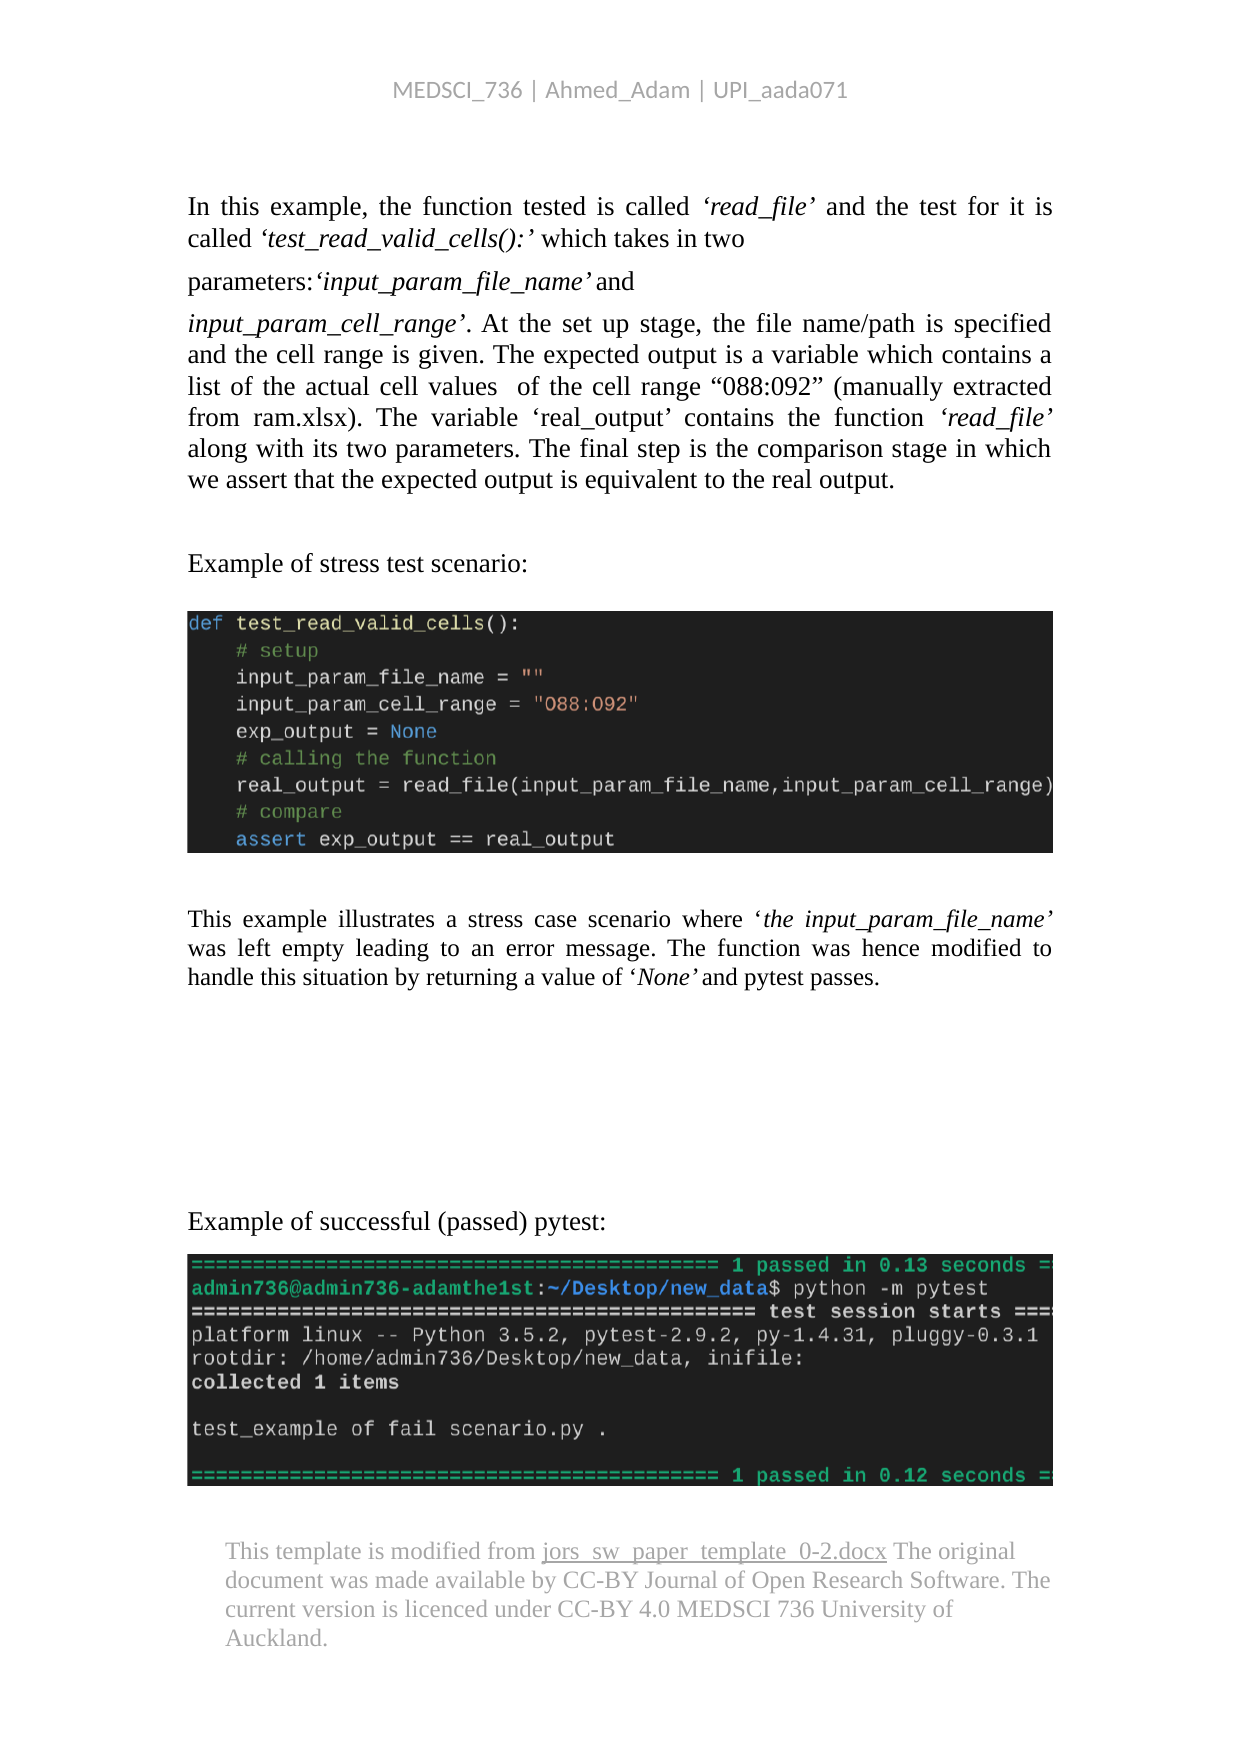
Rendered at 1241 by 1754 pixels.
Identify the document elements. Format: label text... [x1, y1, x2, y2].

text In this example, the function tested is called ‘read_file’ and the test for it is called ‘test_read_valid_cells():’ which takes in two [187, 191, 1053, 253]
text Example of successful (passed) pytest: [187, 1205, 1053, 1236]
picture [187, 611, 1053, 853]
text parameters:‘input_param_file_name’ and [187, 264, 1053, 296]
picture [187, 1254, 1053, 1486]
text This example illustrates a stress case scenario where ‘the input_param_file_name’ was left empty leading to an error message. The function was hence modified to handle this situation by returning a value of ‘None’ and pytest passes. [187, 904, 1053, 991]
text input_param_cell_range’. At the set up stage, the file name/path is specified and the cell range is given. The expected output is a variable which contains a list of the actual cell values of the cell range “088:092” (manually extracted from ram.xlsx). The variable ‘real_output’ contains the function ‘read_file’ along with its two parameters. The final step is the comparison stage in which we assert that the expected output is equivalent to the real output. [187, 307, 1053, 494]
text Example of stress test scenario: [187, 547, 1053, 578]
